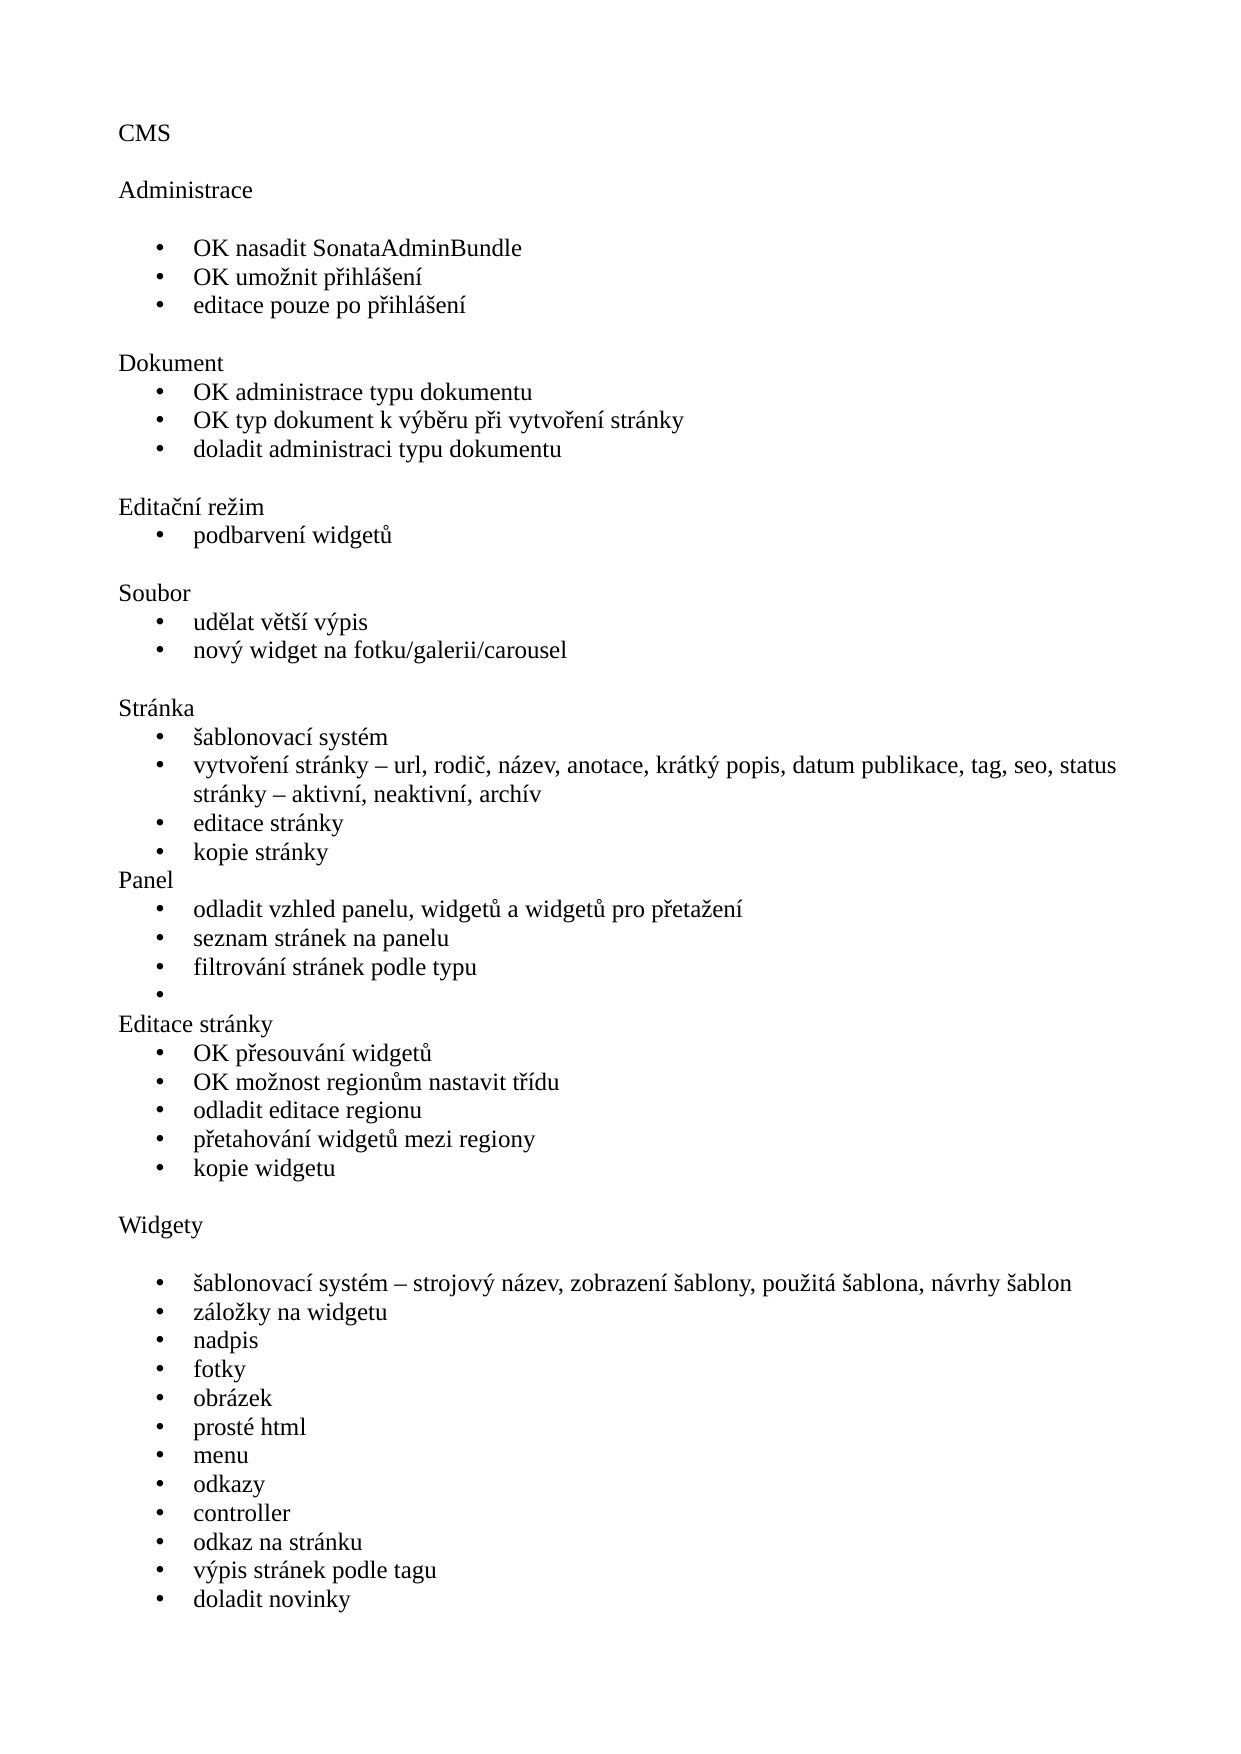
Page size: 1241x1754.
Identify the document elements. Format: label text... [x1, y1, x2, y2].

text Stránka [118, 693, 1122, 722]
list odkaz na stránku [156, 1527, 1122, 1556]
list odkazy [156, 1469, 1122, 1498]
list OK možnost regionům nastavit třídu [156, 1067, 1122, 1096]
list vytvoření stránky – url, rodič, název, anotace, krátký popis, datum publikace, tag, seo, status stránky – aktivní, neaktivní, archív [156, 751, 1122, 808]
list výpis stránek podle tagu [156, 1556, 1122, 1584]
text Widgety [118, 1211, 1122, 1239]
list OK přesouvání widgetů [156, 1038, 1122, 1067]
text Panel [118, 866, 1122, 894]
list OK nasadit SonataAdminBundle [156, 233, 1122, 262]
text Editační režim [118, 492, 1122, 521]
list odladit editace regionu [156, 1096, 1122, 1124]
text CMS [118, 118, 1122, 147]
text Administrace [118, 176, 1122, 204]
list záložky na widgetu [156, 1297, 1122, 1326]
list doladit novinky [156, 1584, 1122, 1613]
list nový widget na fotku/galerii/carousel [156, 636, 1122, 664]
list seznam stránek na panelu [156, 923, 1122, 952]
list odladit vzhled panelu, widgetů a widgetů pro přetažení [156, 894, 1122, 923]
list nadpis [156, 1326, 1122, 1354]
text Dokument [118, 348, 1122, 377]
list menu [156, 1441, 1122, 1469]
list šablonovací systém – strojový název, zobrazení šablony, použitá šablona, návrhy šablon [156, 1268, 1122, 1297]
list kopie widgetu [156, 1153, 1122, 1182]
list prosté html [156, 1412, 1122, 1441]
list OK typ dokument k výběru při vytvoření stránky [156, 406, 1122, 434]
list controller [156, 1498, 1122, 1527]
list fotky [156, 1354, 1122, 1383]
list přetahování widgetů mezi regiony [156, 1124, 1122, 1153]
list OK administrace typu dokumentu [156, 377, 1122, 406]
list podbarvení widgetů [156, 521, 1122, 549]
list editace stránky [156, 808, 1122, 837]
text Soubor [118, 578, 1122, 607]
list obrázek [156, 1383, 1122, 1412]
list šablonovací systém [156, 722, 1122, 751]
list doladit administraci typu dokumentu [156, 434, 1122, 463]
list OK umožnit přihlášení [156, 262, 1122, 291]
list editace pouze po přihlášení [156, 291, 1122, 319]
text Editace stránky [118, 1009, 1122, 1038]
list kopie stránky [156, 837, 1122, 866]
list filtrování stránek podle typu [156, 952, 1122, 981]
list udělat větší výpis [156, 607, 1122, 636]
